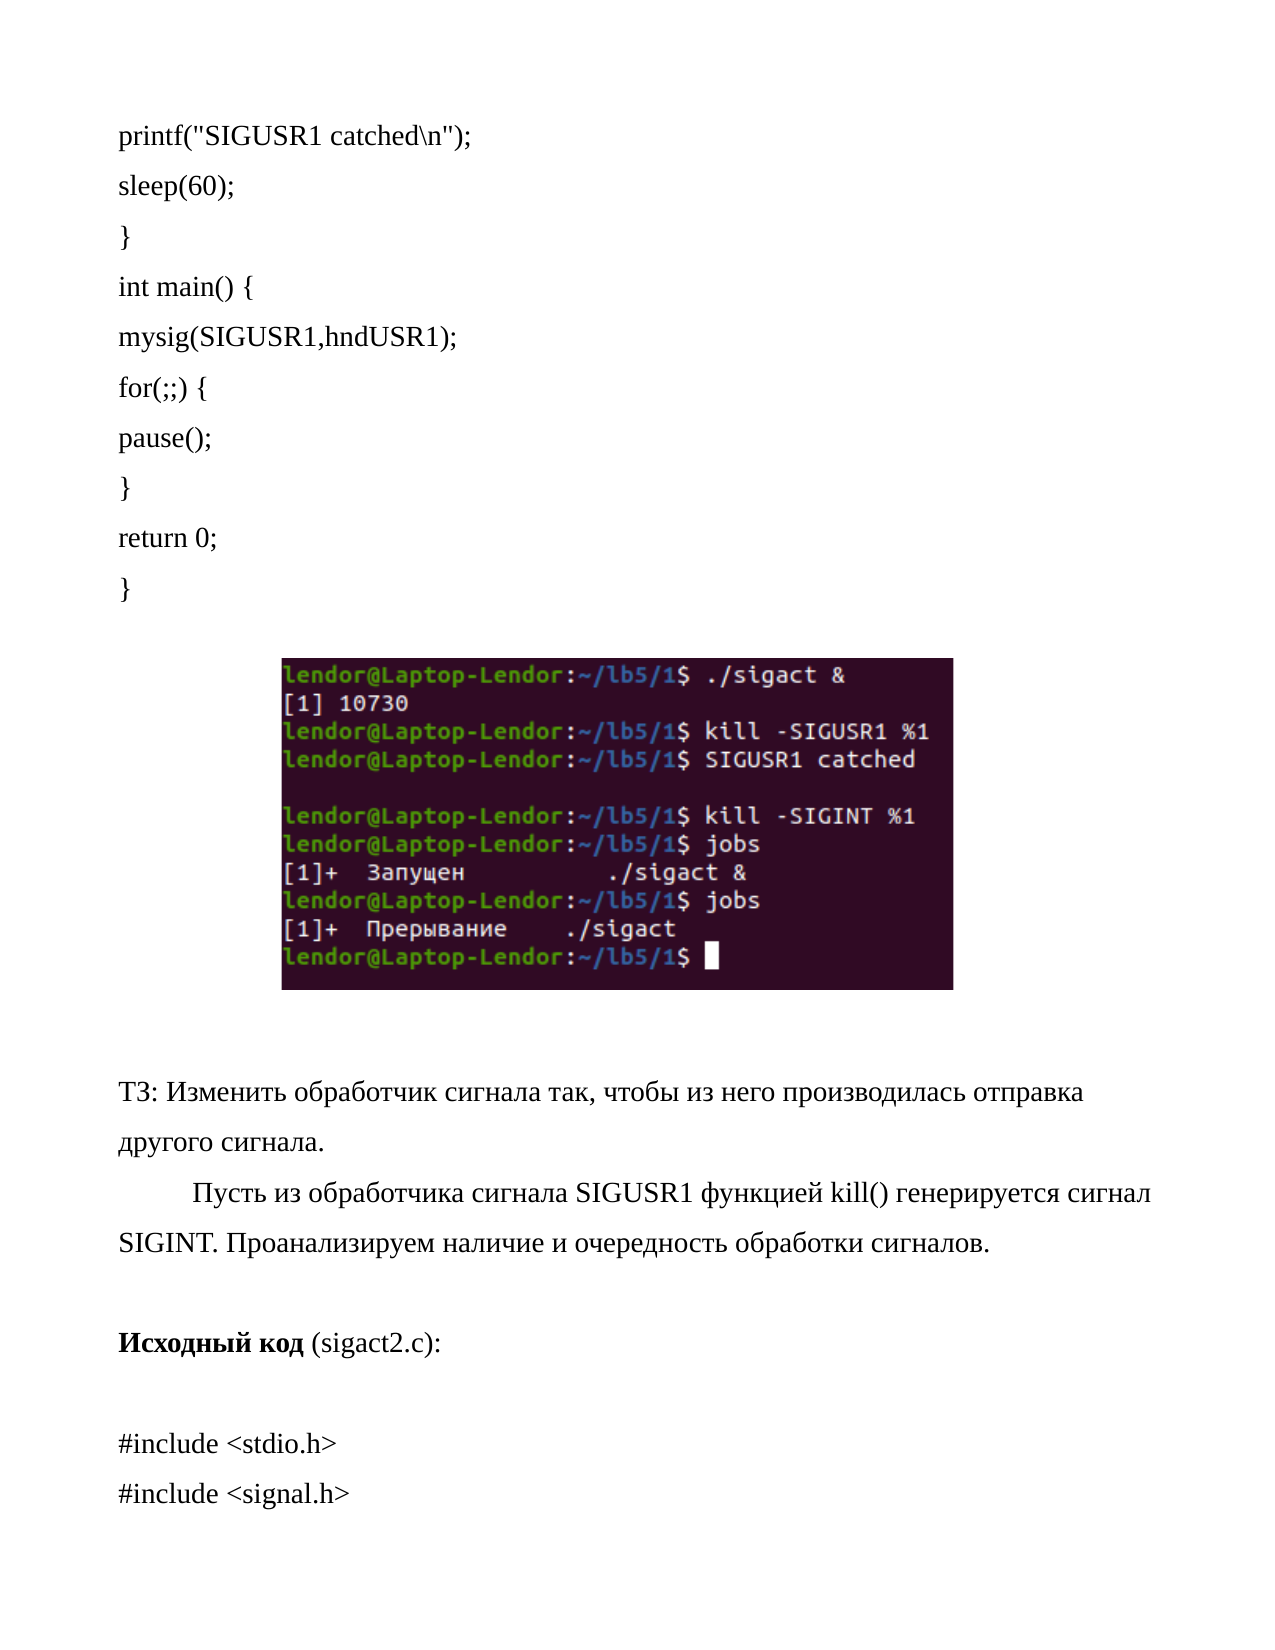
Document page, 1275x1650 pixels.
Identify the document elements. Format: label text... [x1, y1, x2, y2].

text #include <signal.h> [118, 1477, 1157, 1510]
text return 0; [118, 521, 1157, 554]
text for(;;) { [118, 370, 1157, 403]
text #include <stdio.h> [118, 1426, 1157, 1460]
text printf("SIGUSR1 catched\n"); [118, 118, 1157, 152]
text Исходный код (sigact2.c): [118, 1326, 1157, 1359]
text } [118, 470, 1157, 504]
text ТЗ: Изменить обработчик сигнала так, чтобы из него производилась отправка другого сигнала. [118, 1074, 1157, 1158]
picture [281, 658, 954, 990]
text sleep(60); [118, 168, 1157, 202]
text } [118, 219, 1157, 252]
text pause(); [118, 420, 1157, 453]
text mysig(SIGUSR1,hndUSR1); [118, 319, 1157, 353]
text int main() { [118, 269, 1157, 303]
text Пусть из обработчика сигнала SIGUSR1 функцией kill() генерируется сигнал SIGINT. Проанализируем наличие и очередность обработки сигналов. [118, 1175, 1157, 1258]
text } [118, 571, 1157, 604]
